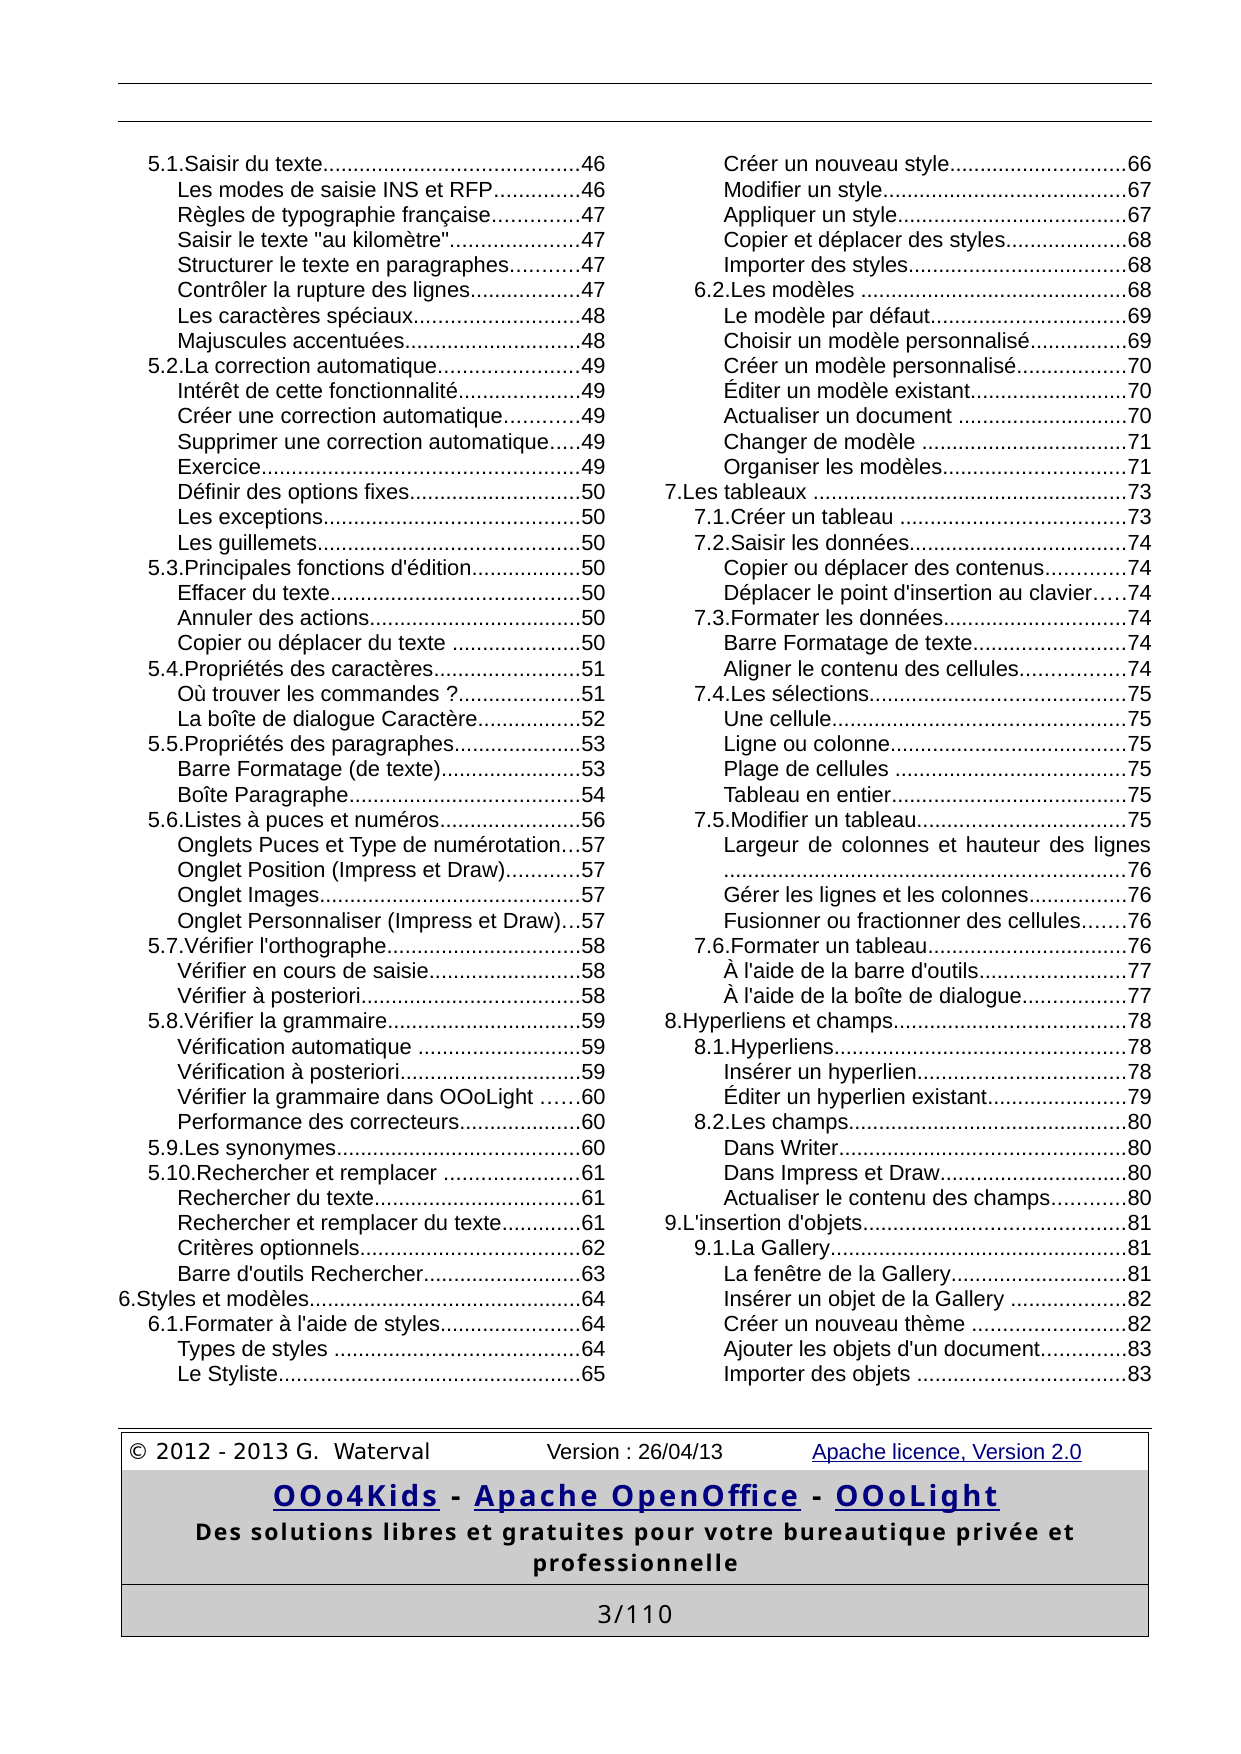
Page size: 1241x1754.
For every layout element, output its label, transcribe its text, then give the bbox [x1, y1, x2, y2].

text Insérer un objet de la Gallery 82 [723, 1286, 1152, 1311]
text Onglet Position (Impress et Draw) 57 [177, 857, 605, 882]
text Les modes de saisie INS et RFP 46 [177, 177, 605, 202]
text Créer un nouveau thème 82 [723, 1311, 1152, 1336]
text 5.4.Propriétés des caractères 51 [148, 656, 605, 681]
text Changer de modèle 71 [723, 429, 1152, 454]
text Importer des objets 83 [723, 1361, 1152, 1387]
text Structurer le texte en paragraphes 47 [177, 252, 605, 277]
text Gérer les lignes et les colonnes 76 [723, 882, 1152, 908]
text 5.10.Rechercher et remplacer 61 [148, 1160, 605, 1185]
text Le Styliste 65 [177, 1361, 605, 1387]
text Règles de typographie française 47 [177, 202, 605, 227]
text Actualiser un document 70 [723, 403, 1152, 429]
text 5.6.Listes à puces et numéros 56 [148, 807, 605, 832]
text Exercice 49 [177, 454, 605, 479]
text Effacer du texte 50 [177, 580, 605, 605]
text 5.5.Propriétés des paragraphes 53 [148, 731, 605, 756]
text Les guillemets 50 [177, 529, 605, 555]
text Critères optionnels 62 [177, 1235, 605, 1261]
text Barre Formatage (de texte) 53 [177, 756, 605, 782]
text Ligne ou colonne 75 [723, 731, 1152, 756]
text 5.7.Vérifier l'orthographe 58 [148, 933, 605, 958]
text Types de styles 64 [177, 1336, 605, 1361]
text Une cellule 75 [723, 706, 1152, 731]
text Dans Writer 80 [723, 1134, 1152, 1160]
text Saisir le texte "au kilomètre" 47 [177, 227, 605, 252]
text Rechercher et remplacer du texte 61 [177, 1210, 605, 1235]
text Contrôler la rupture des lignes 47 [177, 277, 605, 303]
text 6.Styles et modèles 64 [118, 1286, 605, 1311]
text Barre d'outils Rechercher 63 [177, 1261, 605, 1286]
text Tableau en entier 75 [723, 782, 1152, 807]
text Onglets Puces et Type de numérotation 57 [177, 832, 605, 857]
text 7.5.Modifier un tableau 75 [694, 807, 1152, 832]
text La boîte de dialogue Caractère 52 [177, 706, 605, 731]
text 5.8.Vérifier la grammaire 59 [148, 1008, 605, 1034]
text Barre Formatage de texte 74 [723, 630, 1152, 656]
text Vérification automatique 59 [177, 1034, 605, 1059]
text 7.Les tableaux 73 [664, 479, 1152, 504]
text Onglet Personnaliser (Impress et Draw) 57 [177, 908, 605, 933]
text 9.L'insertion d'objets 81 [664, 1210, 1152, 1235]
text Fusionner ou fractionner des cellules 76 [723, 908, 1152, 933]
text 5.9.Les synonymes 60 [148, 1134, 605, 1160]
text 6.1.Formater à l'aide de styles 64 [148, 1311, 605, 1336]
text Intérêt de cette fonctionnalité 49 [177, 378, 605, 403]
text Déplacer le point d'insertion au clavier 74 [723, 580, 1152, 605]
text Vérifier la grammaire dans OOoLight 60 [177, 1084, 605, 1109]
text Largeur de colonnes et hauteur des lignes 76 [723, 832, 1152, 882]
text 6.2.Les modèles 68 [694, 277, 1152, 303]
text À l'aide de la barre d'outils 77 [723, 958, 1152, 983]
text La fenêtre de la Gallery 81 [723, 1261, 1152, 1286]
text Rechercher du texte 61 [177, 1185, 605, 1210]
text Éditer un hyperlien existant 79 [723, 1084, 1152, 1109]
text Performance des correcteurs 60 [177, 1109, 605, 1134]
text Choisir un modèle personnalisé 69 [723, 328, 1152, 353]
text Annuler des actions 50 [177, 605, 605, 630]
text À l'aide de la boîte de dialogue 77 [723, 983, 1152, 1008]
text Créer un nouveau style 66 [723, 151, 1152, 177]
text 9.1.La Gallery 81 [694, 1235, 1152, 1261]
text Actualiser le contenu des champs 80 [723, 1185, 1152, 1210]
text Où trouver les commandes ? 51 [177, 681, 605, 706]
text Ajouter les objets d'un document 83 [723, 1336, 1152, 1361]
text Le modèle par défaut 69 [723, 303, 1152, 328]
text 5.1.Saisir du texte 46 [148, 151, 605, 177]
text 5.3.Principales fonctions d'édition 50 [148, 555, 605, 580]
text Copier et déplacer des styles 68 [723, 227, 1152, 252]
text Aligner le contenu des cellules 74 [723, 656, 1152, 681]
text Boîte Paragraphe 54 [177, 782, 605, 807]
text 7.1.Créer un tableau 73 [694, 504, 1152, 529]
text 8.2.Les champs 80 [694, 1109, 1152, 1134]
text Les caractères spéciaux 48 [177, 303, 605, 328]
text Organiser les modèles 71 [723, 454, 1152, 479]
text Vérifier à posteriori 58 [177, 983, 605, 1008]
text 7.4.Les sélections 75 [694, 681, 1152, 706]
text Copier ou déplacer du texte 50 [177, 630, 605, 656]
text 8.1.Hyperliens 78 [694, 1034, 1152, 1059]
text Créer un modèle personnalisé 70 [723, 353, 1152, 378]
text Importer des styles 68 [723, 252, 1152, 277]
text Appliquer un style 67 [723, 202, 1152, 227]
text Créer une correction automatique 49 [177, 403, 605, 429]
text Supprimer une correction automatique 49 [177, 429, 605, 454]
text Onglet Images 57 [177, 882, 605, 908]
text Copier ou déplacer des contenus 74 [723, 555, 1152, 580]
text 5.2.La correction automatique 49 [148, 353, 605, 378]
text Vérification à posteriori 59 [177, 1059, 605, 1084]
text Définir des options fixes 50 [177, 479, 605, 504]
text Dans Impress et Draw 80 [723, 1160, 1152, 1185]
text Les exceptions 50 [177, 504, 605, 529]
text Plage de cellules 75 [723, 756, 1152, 782]
text Insérer un hyperlien 78 [723, 1059, 1152, 1084]
text 7.3.Formater les données 74 [694, 605, 1152, 630]
text 7.2.Saisir les données 74 [694, 529, 1152, 555]
text Majuscules accentuées 48 [177, 328, 605, 353]
text Vérifier en cours de saisie 58 [177, 958, 605, 983]
text Éditer un modèle existant 70 [723, 378, 1152, 403]
text Modifier un style 67 [723, 177, 1152, 202]
text 7.6.Formater un tableau 76 [694, 933, 1152, 958]
text 8.Hyperliens et champs 78 [664, 1008, 1152, 1034]
